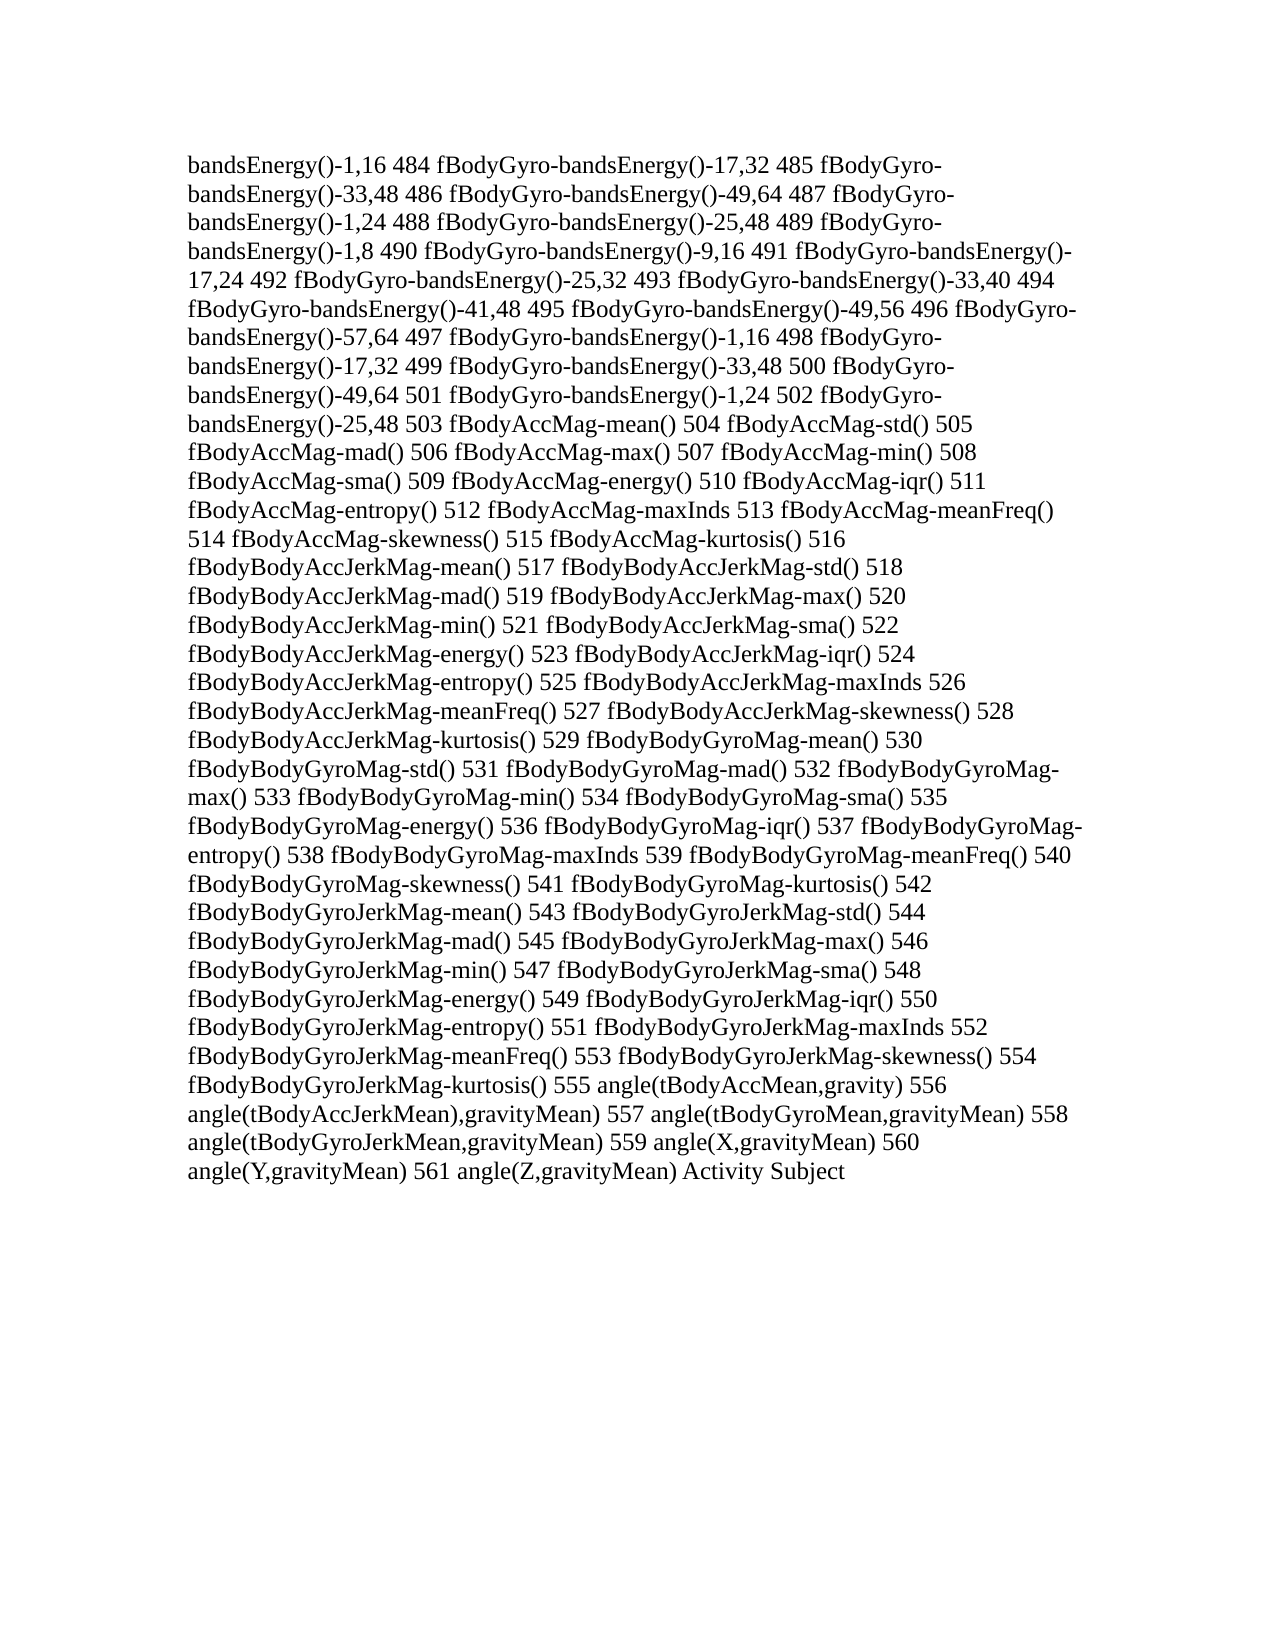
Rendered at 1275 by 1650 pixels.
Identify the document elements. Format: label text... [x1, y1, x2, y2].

text bandsEnergy()-1,16 484 fBodyGyro-bandsEnergy()-17,32 485 fBodyGyro-bandsEnergy()-33,48 486 fBodyGyro-bandsEnergy()-49,64 487 fBodyGyro-bandsEnergy()-1,24 488 fBodyGyro-bandsEnergy()-25,48 489 fBodyGyro-bandsEnergy()-1,8 490 fBodyGyro-bandsEnergy()-9,16 491 fBodyGyro-bandsEnergy()-17,24 492 fBodyGyro-bandsEnergy()-25,32 493 fBodyGyro-bandsEnergy()-33,40 494 fBodyGyro-bandsEnergy()-41,48 495 fBodyGyro-bandsEnergy()-49,56 496 fBodyGyro-bandsEnergy()-57,64 497 fBodyGyro-bandsEnergy()-1,16 498 fBodyGyro-bandsEnergy()-17,32 499 fBodyGyro-bandsEnergy()-33,48 500 fBodyGyro-bandsEnergy()-49,64 501 fBodyGyro-bandsEnergy()-1,24 502 fBodyGyro-bandsEnergy()-25,48 503 fBodyAccMag-mean() 504 fBodyAccMag-std() 505 fBodyAccMag-mad() 506 fBodyAccMag-max() 507 fBodyAccMag-min() 508 fBodyAccMag-sma() 509 fBodyAccMag-energy() 510 fBodyAccMag-iqr() 511 fBodyAccMag-entropy() 512 fBodyAccMag-maxInds 513 fBodyAccMag-meanFreq() 514 fBodyAccMag-skewness() 515 fBodyAccMag-kurtosis() 516 fBodyBodyAccJerkMag-mean() 517 fBodyBodyAccJerkMag-std() 518 fBodyBodyAccJerkMag-mad() 519 fBodyBodyAccJerkMag-max() 520 fBodyBodyAccJerkMag-min() 521 fBodyBodyAccJerkMag-sma() 522 fBodyBodyAccJerkMag-energy() 523 fBodyBodyAccJerkMag-iqr() 524 fBodyBodyAccJerkMag-entropy() 525 fBodyBodyAccJerkMag-maxInds 526 fBodyBodyAccJerkMag-meanFreq() 527 fBodyBodyAccJerkMag-skewness() 528 fBodyBodyAccJerkMag-kurtosis() 529 fBodyBodyGyroMag-mean() 530 fBodyBodyGyroMag-std() 531 fBodyBodyGyroMag-mad() 532 fBodyBodyGyroMag-max() 533 fBodyBodyGyroMag-min() 534 fBodyBodyGyroMag-sma() 535 fBodyBodyGyroMag-energy() 536 fBodyBodyGyroMag-iqr() 537 fBodyBodyGyroMag-entropy() 538 fBodyBodyGyroMag-maxInds 539 fBodyBodyGyroMag-meanFreq() 540 fBodyBodyGyroMag-skewness() 541 fBodyBodyGyroMag-kurtosis() 542 fBodyBodyGyroJerkMag-mean() 543 fBodyBodyGyroJerkMag-std() 544 fBodyBodyGyroJerkMag-mad() 545 fBodyBodyGyroJerkMag-max() 546 fBodyBodyGyroJerkMag-min() 547 fBodyBodyGyroJerkMag-sma() 548 fBodyBodyGyroJerkMag-energy() 549 fBodyBodyGyroJerkMag-iqr() 550 fBodyBodyGyroJerkMag-entropy() 551 fBodyBodyGyroJerkMag-maxInds 552 fBodyBodyGyroJerkMag-meanFreq() 553 fBodyBodyGyroJerkMag-skewness() 554 fBodyBodyGyroJerkMag-kurtosis() 555 angle(tBodyAccMean,gravity) 556 angle(tBodyAccJerkMean),gravityMean) 557 angle(tBodyGyroMean,gravityMean) 558 angle(tBodyGyroJerkMean,gravityMean) 559 angle(X,gravityMean) 560 angle(Y,gravityMean) 561 angle(Z,gravityMean) Activity Subject [187, 150, 1087, 1185]
